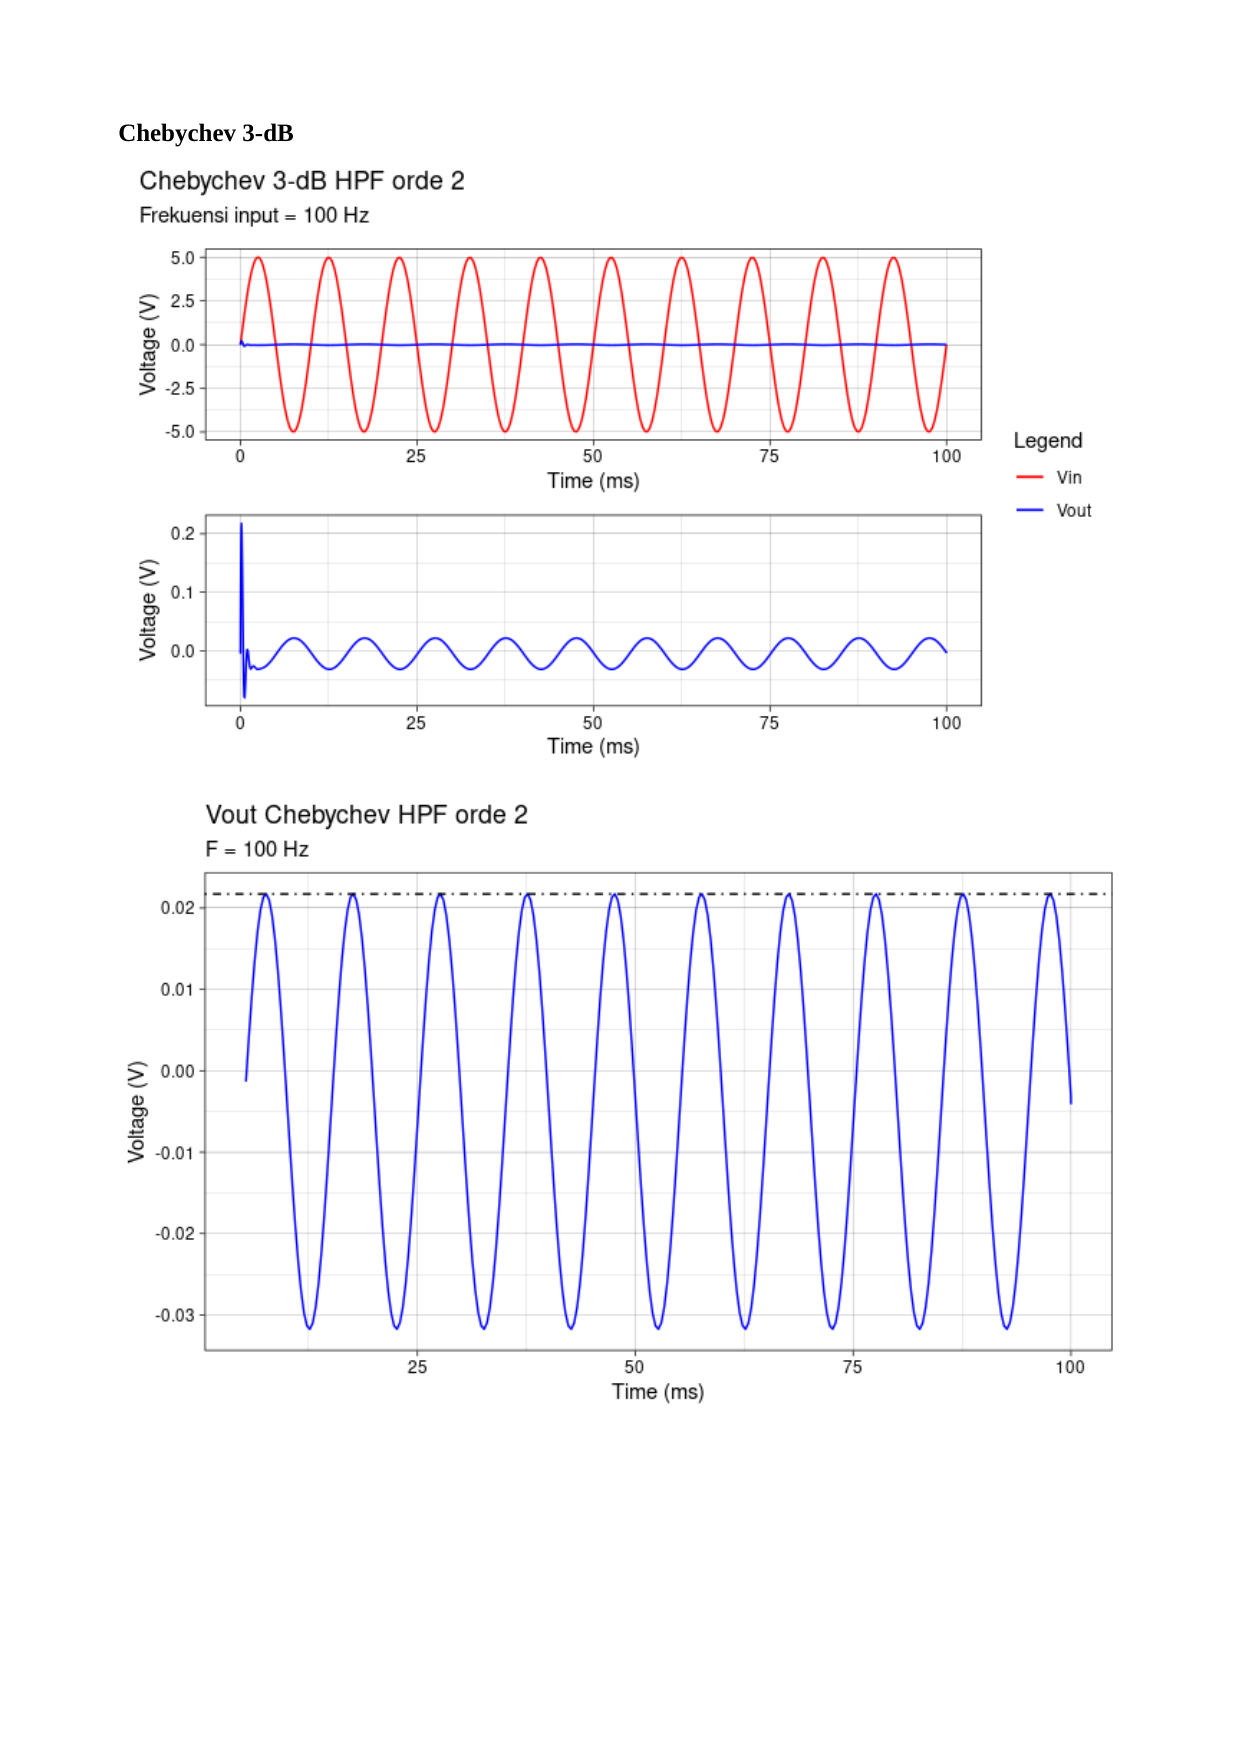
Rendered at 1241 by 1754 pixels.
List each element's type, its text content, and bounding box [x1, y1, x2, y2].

picture [118, 795, 1123, 1415]
picture [118, 161, 1123, 781]
text Chebychev 3-dB [118, 118, 1122, 147]
